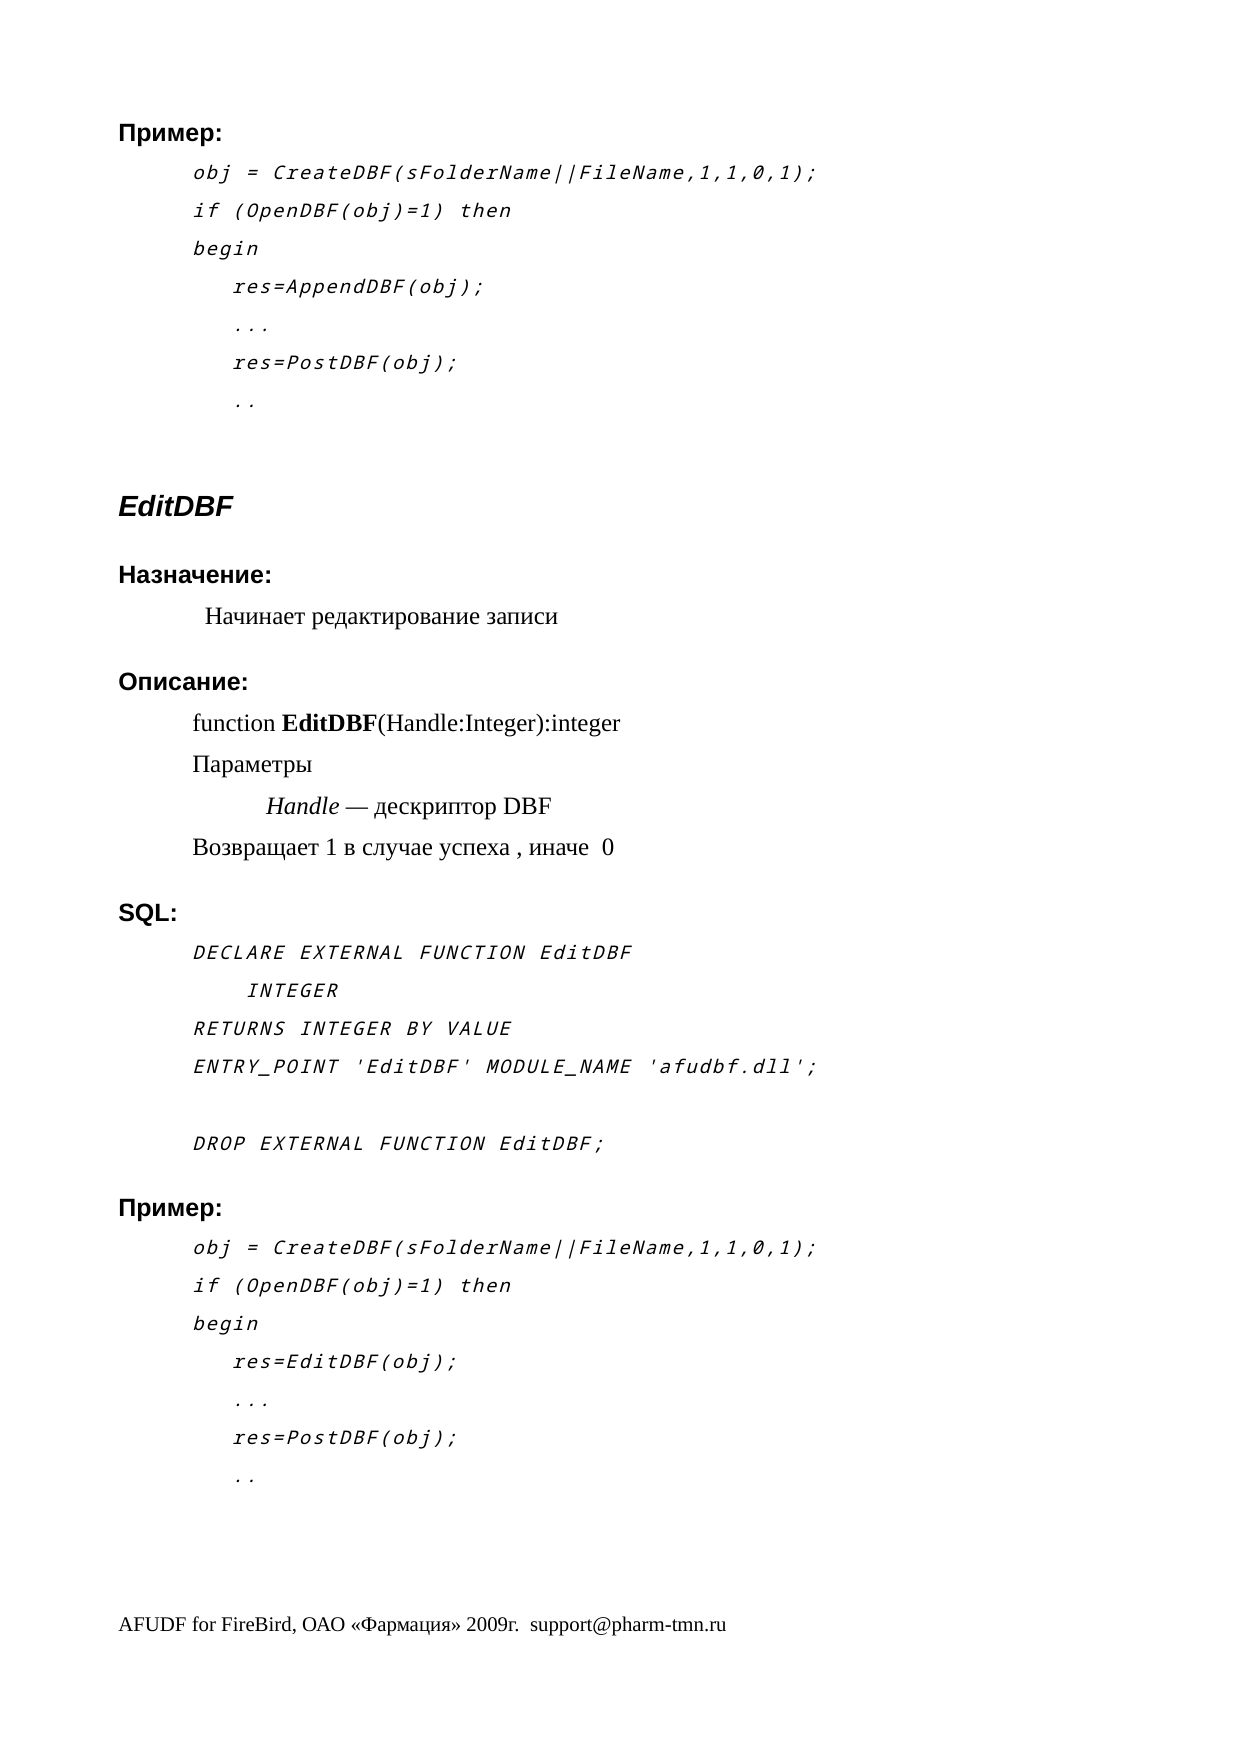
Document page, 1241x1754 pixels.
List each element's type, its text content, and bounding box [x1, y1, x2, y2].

text begin [192, 1310, 1122, 1336]
text begin [192, 235, 1122, 261]
text ENTRY_POINT 'EditDBF' MODULE_NAME 'afudbf.dll'; [192, 1054, 1122, 1079]
subtitle SQL: [118, 898, 1122, 927]
text ... [192, 1386, 1122, 1412]
text RETURNS INTEGER BY VALUE [192, 1016, 1122, 1041]
text Начинает редактирование записи [192, 601, 1122, 629]
subtitle Пример: [118, 1193, 1122, 1222]
text DROP EXTERNAL FUNCTION EditDBF; [192, 1130, 1122, 1155]
text obj = CreateDBF(sFolderName||FileName,1,1,0,1); [192, 1234, 1122, 1259]
text if (OpenDBF(obj)=1) then [192, 1272, 1122, 1298]
text Возвращает 1 в случае успеха , иначе 0 [192, 832, 1122, 861]
subtitle Описание: [118, 667, 1122, 696]
subtitle Пример: [118, 118, 1122, 147]
text Параметры [192, 749, 1122, 778]
subtitle Назначение: [118, 559, 1122, 588]
text ... [192, 311, 1122, 337]
text if (OpenDBF(obj)=1) then [192, 197, 1122, 223]
subtitle EditDBF [118, 488, 1122, 522]
text .. [192, 1462, 1122, 1488]
text DECLARE EXTERNAL FUNCTION EditDBF [192, 940, 1122, 965]
text obj = CreateDBF(sFolderName||FileName,1,1,0,1); [192, 159, 1122, 185]
text INTEGER [192, 978, 1122, 1003]
text Handle — дескриптор DBF [192, 791, 1122, 819]
text res=AppendDBF(obj); [192, 273, 1122, 299]
text res=PostDBF(obj); [192, 349, 1122, 375]
text .. [192, 387, 1122, 413]
text function EditDBF(Handle:Integer):integer [192, 708, 1122, 737]
text res=EditDBF(obj); [192, 1348, 1122, 1374]
text res=PostDBF(obj); [192, 1424, 1122, 1450]
